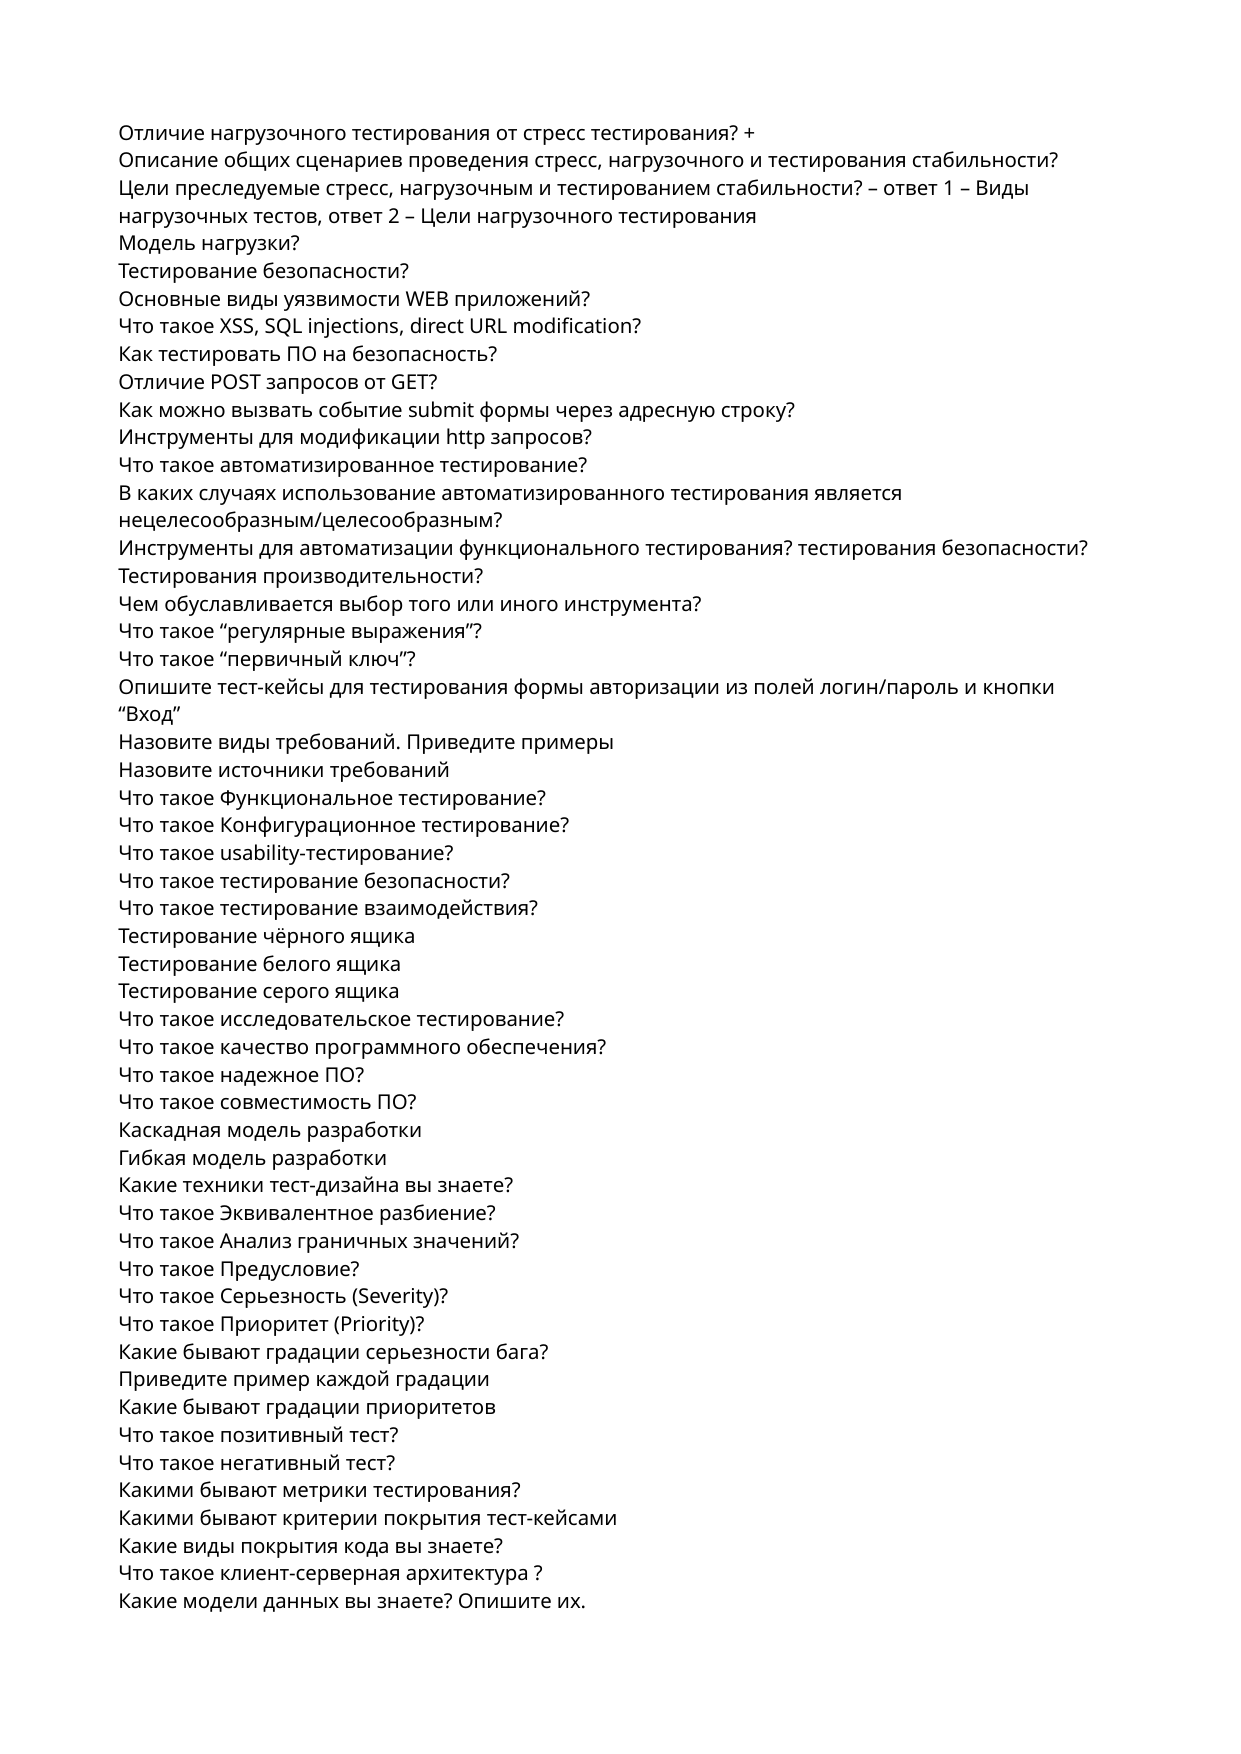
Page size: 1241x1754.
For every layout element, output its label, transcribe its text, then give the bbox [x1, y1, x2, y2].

text Отличие нагрузочного тестирования от стресс тестирования? + Описание общих сценариев проведения стресс, нагрузочного и тестирования стабильности? Цели преследуемые стресс, нагрузочным и тестированием стабильности? – ответ 1 – Виды нагрузочных тестов, ответ 2 – Цели нагрузочного тестирования Модель нагрузки? Тестирование безопасности? Основные виды уязвимости WEB приложений? Что такое XSS, SQL injections, direct URL modification? Как тестировать ПО на безопасность? Отличие POST запросов от GET? Как можно вызвать событие submit формы через адресную строку? Инструменты для модификации http запросов? Что такое автоматизированное тестирование? В каких случаях использование автоматизированного тестирования является нецелесообразным/целесообразным? Инструменты для автоматизации функционального тестирования? тестирования безопасности? Тестирования производительности? Чем обуславливается выбор того или иного инструмента? Что такое “регулярные выражения”? Что такое “первичный ключ”? Опишите тест-кейсы для тестирования формы авторизации из полей логин/пароль и кнопки “Вход” Назовите виды требований. Приведите примеры Назовите источники требований Что такое Функциональное тестирование? Что такое Конфигурационное тестирование? Что такое usability-тестирование? Что такое тестирование безопасности? Что такое тестирование взаимодействия? Тестирование чёрного ящика Тестирование белого ящика Тестирование серого ящика Что такое исследовательское тестирование? Что такое качество программного обеспечения? Что такое надежное ПО? Что такое совместимость ПО? Каскадная модель разработки Гибкая модель разработки Какие техники тест-дизайна вы знаете? Что такое Эквивалентное разбиение? Что такое Анализ граничных значений? Что такое Предусловие? Что такое Серьезность (Severity)? Что такое Приоритет (Priority)? Какие бывают градации серьезности бага? Приведите пример каждой градации Какие бывают градации приоритетов Что такое позитивный тест? Что такое негативный тест? Какими бывают метрики тестирования? Какими бывают критерии покрытия тест-кейсами Какие виды покрытия кода вы знаете? Что такое клиент-серверная архитектура ? Какие модели данных вы знаете? Опишите их. [118, 118, 1122, 1614]
